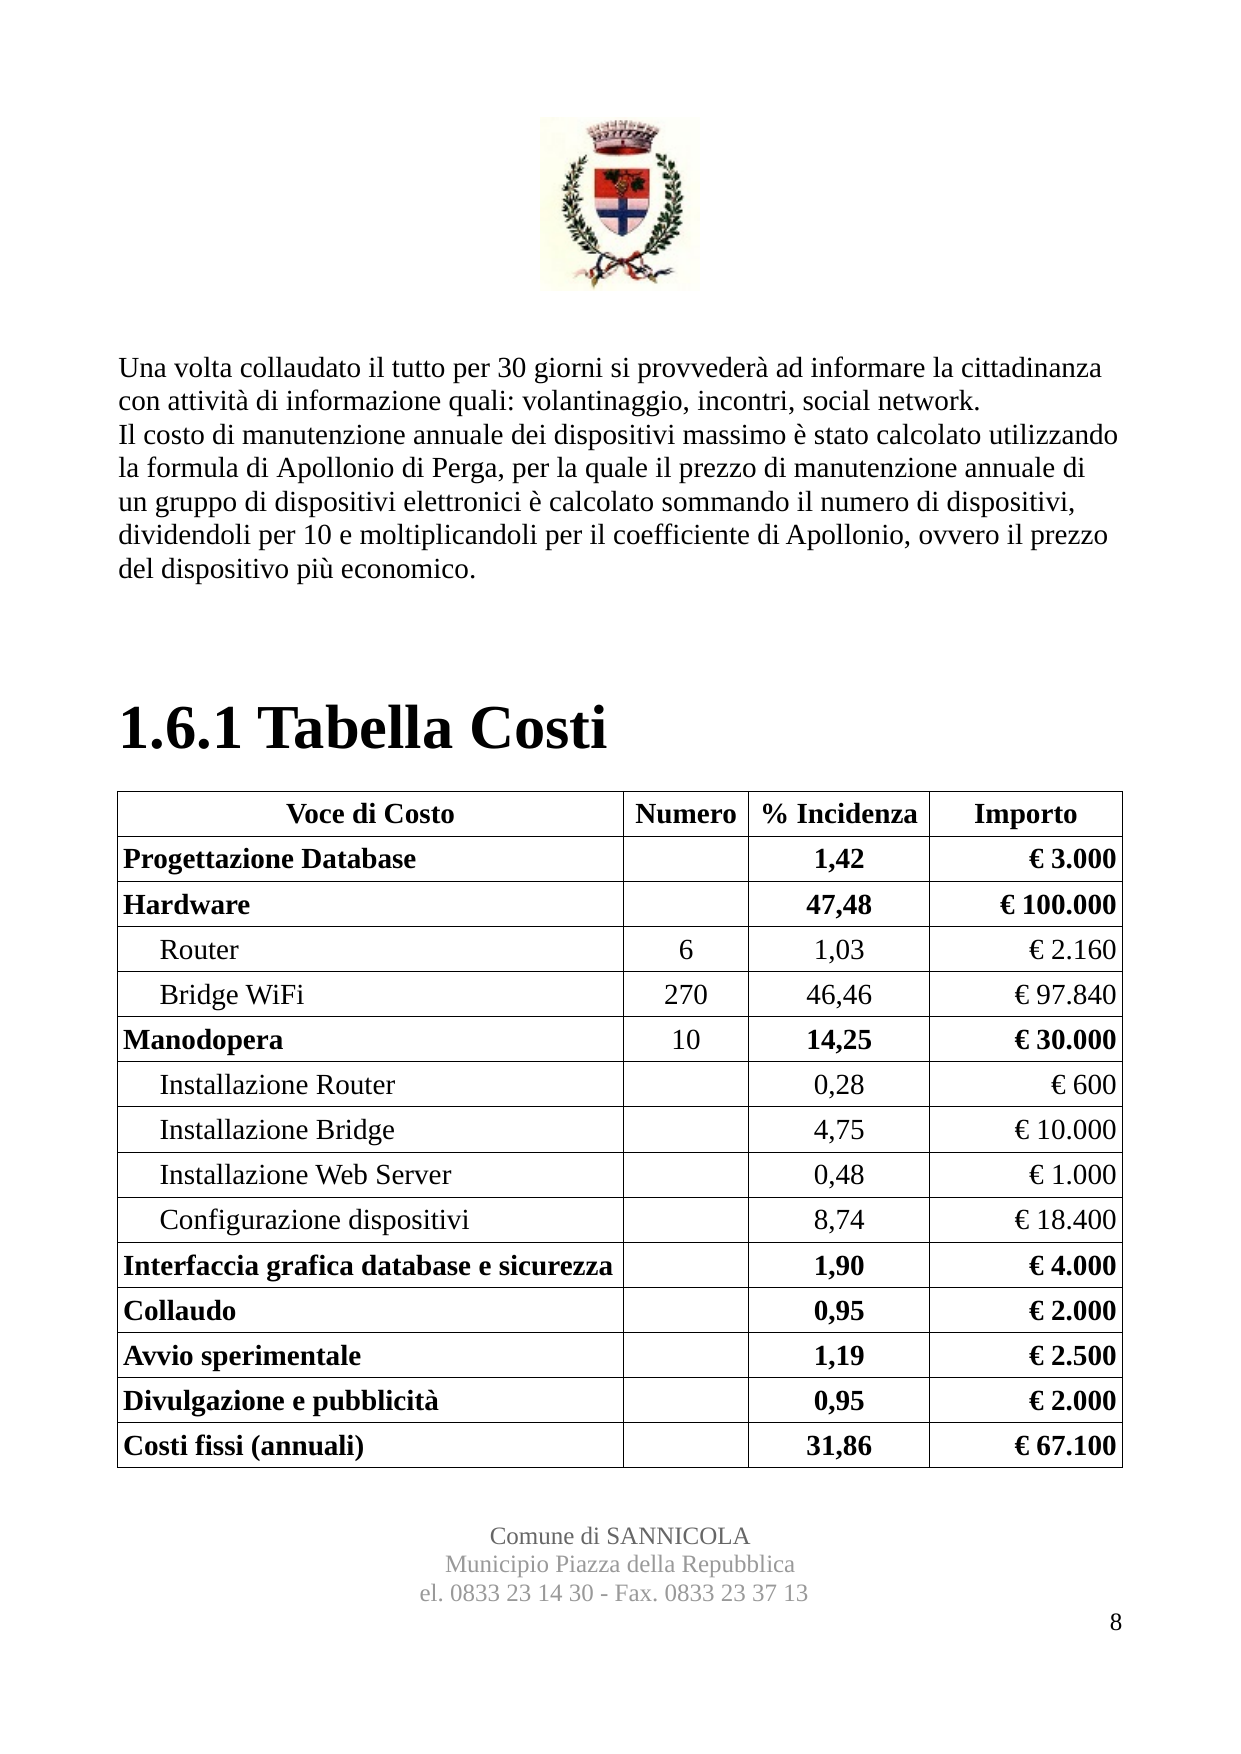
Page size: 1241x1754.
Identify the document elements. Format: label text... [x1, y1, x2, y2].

table_cell € 18.400 [930, 1198, 1122, 1242]
table_cell [624, 882, 748, 926]
text Il costo di manutenzione annuale dei dispositivi massimo è stato calcolato utilizzando la formula di Apollonio di Perga, per la quale il prezzo di manutenzione annuale di un gruppo di dispositivi elettronici è calcolato sommando il numero di dispositivi, dividendoli per 10 e moltiplicandoli per il coefficiente di Apollonio, ovvero il prezzo del dispositivo più economico. [118, 417, 1122, 584]
table_cell [624, 1107, 748, 1152]
table_cell Interfaccia grafica database e sicurezza [118, 1243, 623, 1287]
table_cell 6 [624, 927, 748, 971]
table_cell 46,46 [749, 972, 929, 1016]
table_cell € 600 [930, 1062, 1122, 1106]
table_cell [624, 1153, 748, 1197]
table_cell 0,28 [749, 1062, 929, 1106]
table_cell € 100.000 [930, 882, 1122, 926]
table_cell Installazione Bridge [118, 1107, 623, 1152]
table_cell [624, 1378, 748, 1422]
table_cell 270 [624, 972, 748, 1016]
text Una volta collaudato il tutto per 30 giorni si provvederà ad informare la cittadinanza con attività di informazione quali: volantinaggio, incontri, social network. [118, 350, 1122, 417]
table_cell 1,19 [749, 1333, 929, 1377]
table_cell 0,95 [749, 1378, 929, 1422]
table_cell € 67.100 [930, 1423, 1122, 1467]
table_cell [624, 1243, 748, 1287]
table_cell € 2.000 [930, 1288, 1122, 1332]
table_cell € 2.160 [930, 927, 1122, 971]
table_cell € 3.000 [930, 837, 1122, 881]
table_cell 10 [624, 1017, 748, 1061]
table_cell Installazione Router [118, 1062, 623, 1106]
table_cell € 97.840 [930, 972, 1122, 1016]
table_cell Bridge WiFi [118, 972, 623, 1016]
table_cell € 2.500 [930, 1333, 1122, 1377]
table_cell [624, 1198, 748, 1242]
table_header % Incidenza [749, 792, 929, 836]
table_cell Configurazione dispositivi [118, 1198, 623, 1242]
table_cell € 30.000 [930, 1017, 1122, 1061]
table_cell € 2.000 [930, 1378, 1122, 1422]
table_cell [624, 837, 748, 881]
table_cell € 10.000 [930, 1107, 1122, 1152]
table_cell Manodopera [118, 1017, 623, 1061]
table_cell 31,86 [749, 1423, 929, 1467]
table_cell 8,74 [749, 1198, 929, 1242]
table_cell € 1.000 [930, 1153, 1122, 1197]
table_cell Avvio sperimentale [118, 1333, 623, 1377]
table_cell [624, 1333, 748, 1377]
table_cell [624, 1423, 748, 1467]
table_cell 14,25 [749, 1017, 929, 1061]
table_header Importo [930, 792, 1122, 836]
table_cell € 4.000 [930, 1243, 1122, 1287]
table_cell [624, 1062, 748, 1106]
table_cell Costi fissi (annuali) [118, 1423, 623, 1467]
table_cell 1,90 [749, 1243, 929, 1287]
table_header Numero [624, 792, 748, 836]
table_cell 4,75 [749, 1107, 929, 1152]
table_cell Divulgazione e pubblicità [118, 1378, 623, 1422]
table_cell 0,95 [749, 1288, 929, 1332]
table_cell Router [118, 927, 623, 971]
table_cell Hardware [118, 882, 623, 926]
table_header Voce di Costo [118, 792, 623, 836]
text 1.6.1 Tabella Costi [118, 690, 1122, 762]
table_cell Collaudo [118, 1288, 623, 1332]
table_cell 1,42 [749, 837, 929, 881]
table_cell 0,48 [749, 1153, 929, 1197]
table_cell Progettazione Database [118, 837, 623, 881]
table_cell Installazione Web Server [118, 1153, 623, 1197]
table_cell 1,03 [749, 927, 929, 971]
table_cell [624, 1288, 748, 1332]
table_cell 47,48 [749, 882, 929, 926]
picture [540, 117, 700, 291]
